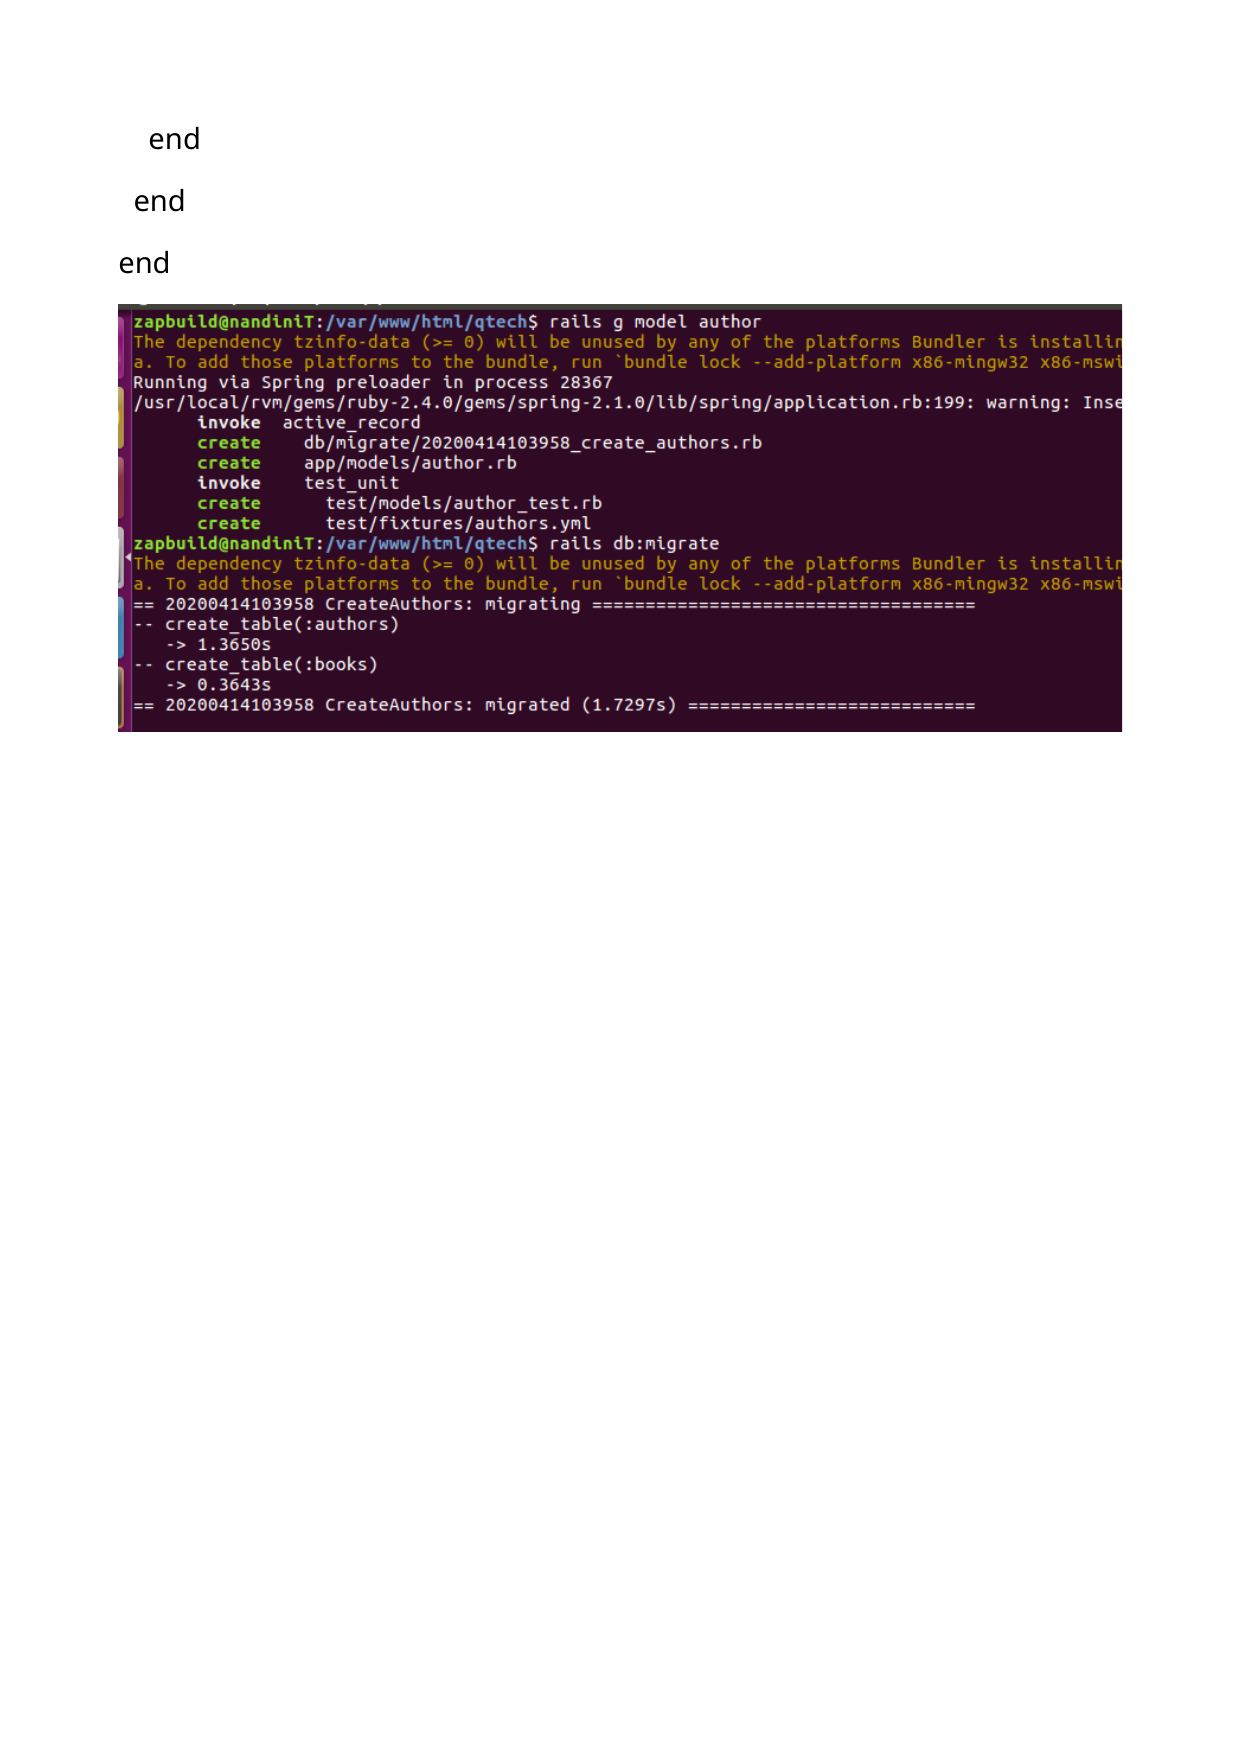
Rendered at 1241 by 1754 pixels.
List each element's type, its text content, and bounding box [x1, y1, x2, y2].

text end [118, 180, 1122, 220]
text end [118, 118, 1122, 158]
picture [118, 304, 1123, 732]
text end [118, 242, 1122, 282]
